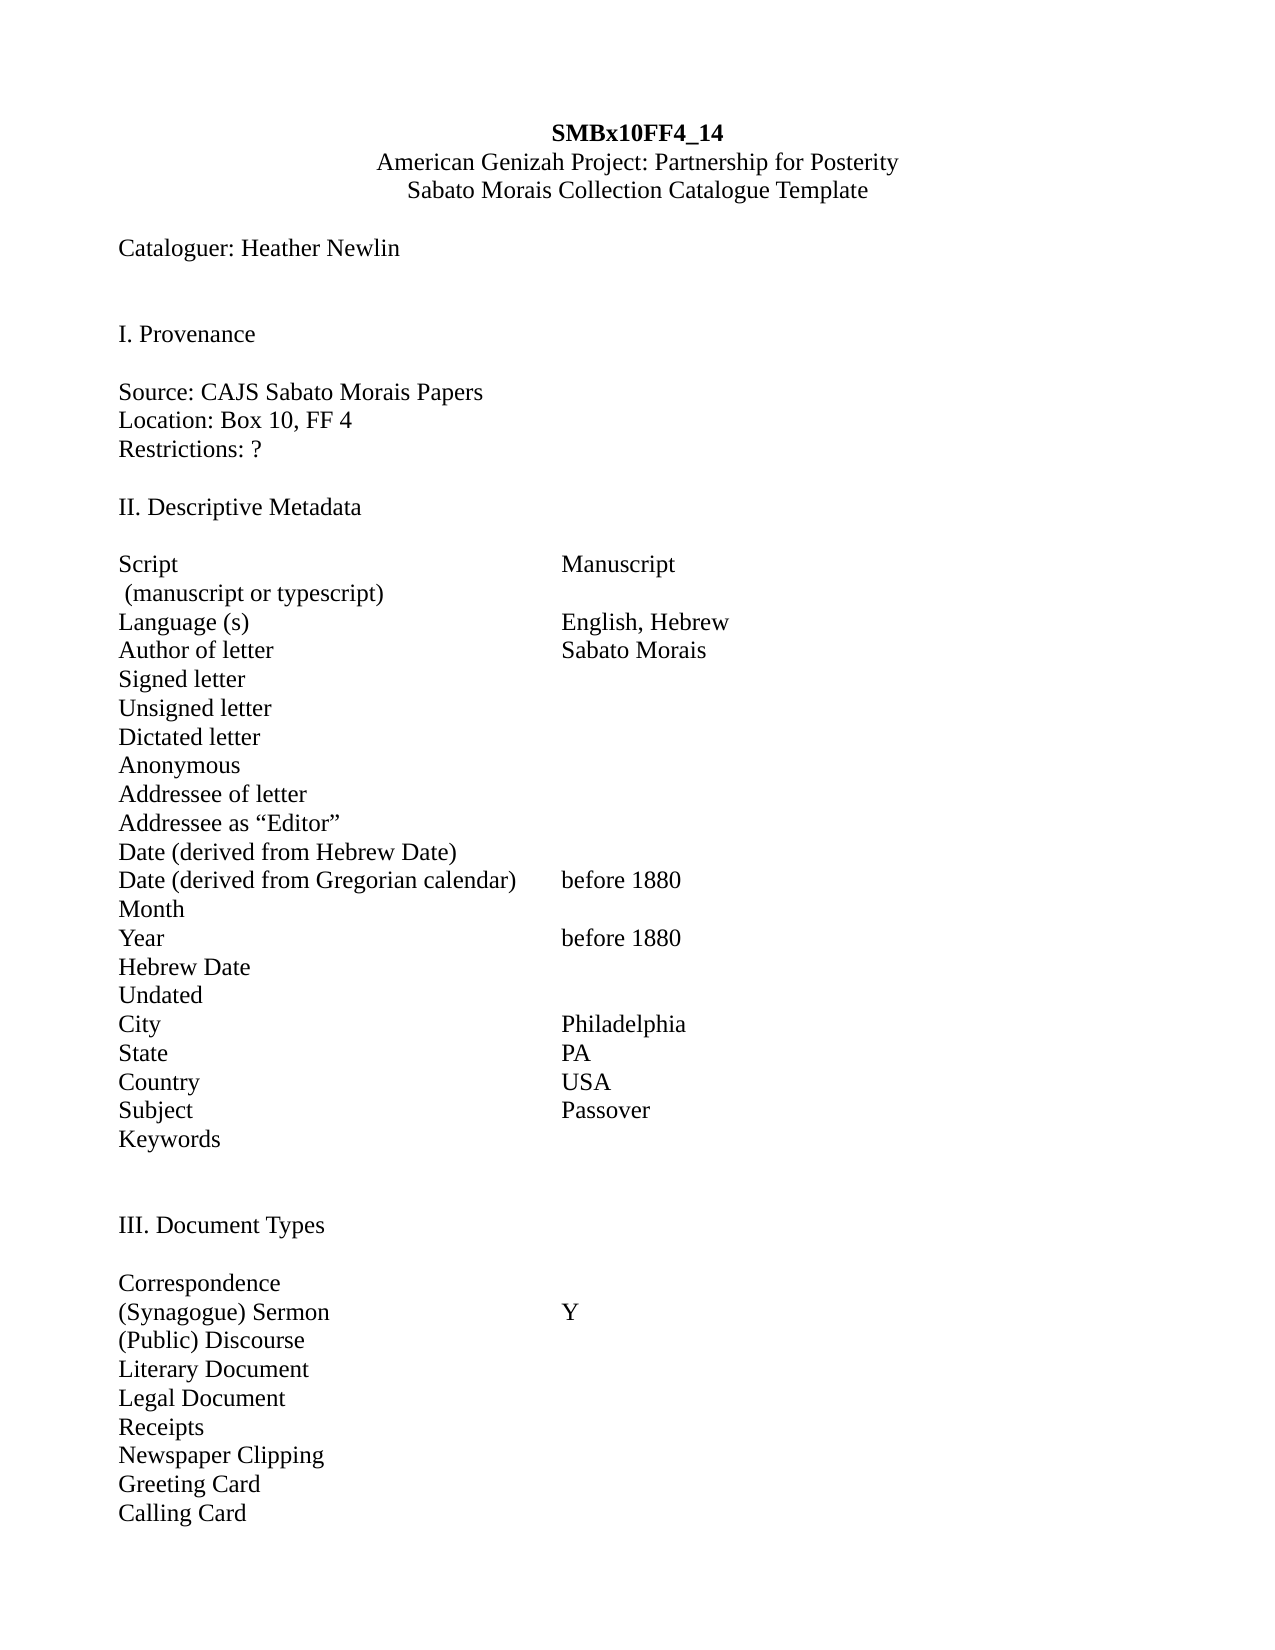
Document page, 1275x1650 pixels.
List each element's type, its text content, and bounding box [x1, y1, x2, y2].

text Location: Box 10, FF 4 [118, 406, 1157, 434]
text American Genizah Project: Partnership for Posterity [118, 147, 1157, 176]
text Keywords [118, 1124, 1157, 1153]
text II. Descriptive Metadata [118, 492, 1157, 521]
text (manuscript or typescript) [118, 578, 1157, 607]
text Legal Document [118, 1383, 1157, 1412]
text Correspondence [118, 1268, 1157, 1297]
text Newspaper Clipping [118, 1441, 1157, 1469]
text Script Manuscript [118, 549, 1157, 578]
text Addressee of letter [118, 779, 1157, 808]
text Author of letter Sabato Morais [118, 636, 1157, 664]
text Language (s) English, Hebrew [118, 607, 1157, 636]
text Country USA [118, 1067, 1157, 1096]
text Subject Passover [118, 1096, 1157, 1124]
text Source: CAJS Sabato Morais Papers [118, 377, 1157, 406]
text Hebrew Date [118, 952, 1157, 981]
text I. Provenance [118, 319, 1157, 348]
text Date (derived from Gregorian calendar) before 1880 [118, 866, 1157, 894]
text Year before 1880 [118, 923, 1157, 952]
text Dictated letter [118, 722, 1157, 751]
text Sabato Morais Collection Catalogue Template [118, 176, 1157, 204]
text Undated [118, 981, 1157, 1009]
text Anonymous [118, 751, 1157, 779]
text Unsigned letter [118, 693, 1157, 722]
text (Public) Discourse [118, 1326, 1157, 1354]
text (Synagogue) Sermon Y [118, 1297, 1157, 1326]
text Greeting Card [118, 1469, 1157, 1498]
text Month [118, 894, 1157, 923]
text Addressee as “Editor” [118, 808, 1157, 837]
text Literary Document [118, 1354, 1157, 1383]
text Receipts [118, 1412, 1157, 1441]
text Restrictions: ? [118, 434, 1157, 463]
text Calling Card [118, 1498, 1157, 1527]
text City Philadelphia [118, 1009, 1157, 1038]
text SMBx10FF4_14 [118, 118, 1157, 147]
text State PA [118, 1038, 1157, 1067]
text III. Document Types [118, 1211, 1157, 1239]
text Signed letter [118, 664, 1157, 693]
text Cataloguer: Heather Newlin [118, 233, 1157, 262]
text Date (derived from Hebrew Date) [118, 837, 1157, 866]
